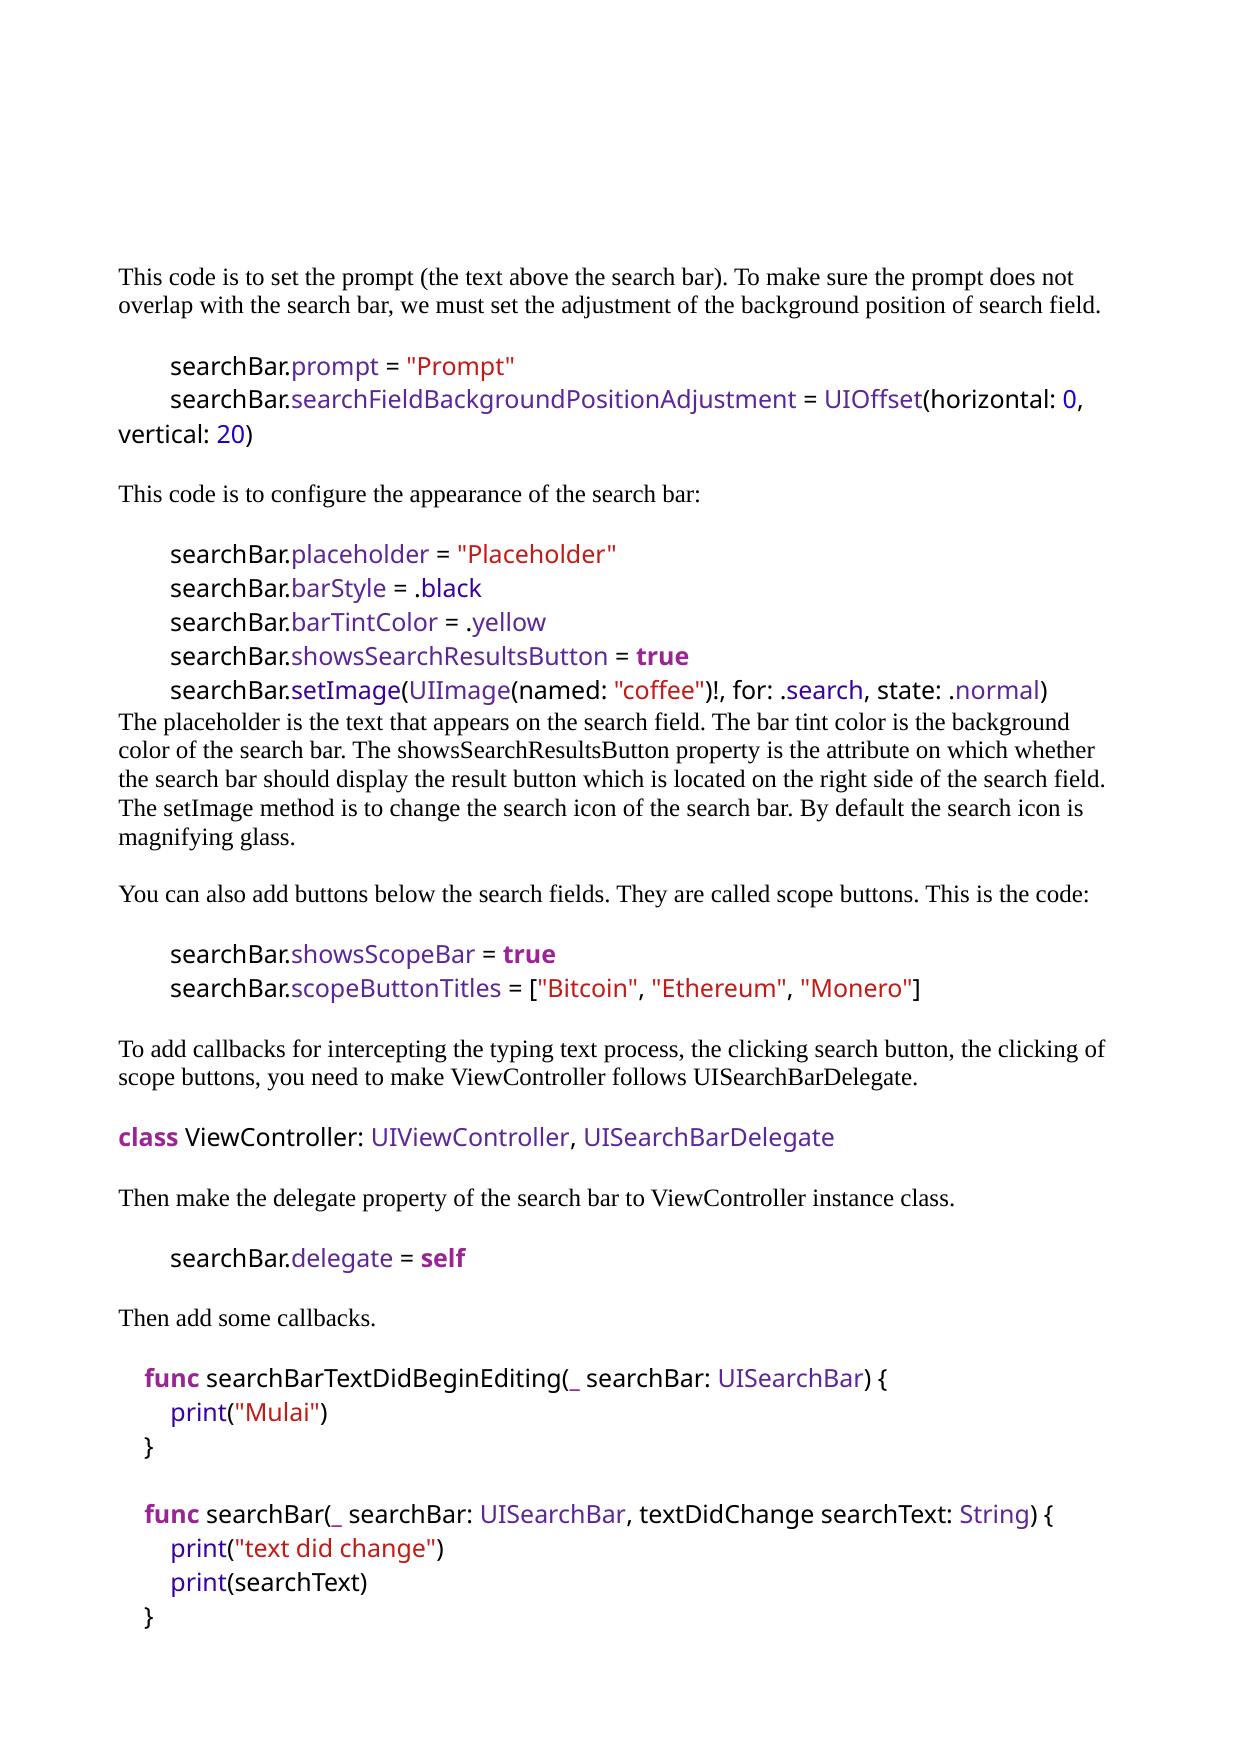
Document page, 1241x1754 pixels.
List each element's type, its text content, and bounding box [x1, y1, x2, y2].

text } [118, 1599, 1122, 1633]
text print(searchText) [118, 1565, 1122, 1599]
text searchBar.barStyle = .black [118, 571, 1122, 605]
text print("Mulai") [118, 1395, 1122, 1429]
text searchBar.setImage(UIImage(named: "coffee")!, for: .search, state: .normal) [118, 673, 1122, 707]
text searchBar.searchFieldBackgroundPositionAdjustment = UIOffset(horizontal: 0, vertical: 20) [118, 382, 1122, 450]
text You can also add buttons below the search fields. They are called scope buttons. This is the code: [118, 879, 1122, 908]
text searchBar.showsScopeBar = true [118, 937, 1122, 971]
text searchBar.scopeButtonTitles = ["Bitcoin", "Ethereum", "Monero"] [118, 971, 1122, 1005]
text } [118, 1429, 1122, 1463]
text searchBar.prompt = "Prompt" [118, 348, 1122, 382]
text print("text did change") [118, 1531, 1122, 1565]
text This code is to configure the appearance of the search bar: [118, 479, 1122, 508]
text searchBar.placeholder = "Placeholder" [118, 537, 1122, 571]
text To add callbacks for intercepting the typing text process, the clicking search button, the clicking of scope buttons, you need to make ViewController follows UISearchBarDelegate. [118, 1034, 1122, 1091]
text This code is to set the prompt (the text above the search bar). To make sure the prompt does not overlap with the search bar, we must set the adjustment of the background position of search field. [118, 262, 1122, 319]
text class ViewController: UIViewController, UISearchBarDelegate [118, 1120, 1122, 1154]
text Then add some callbacks. [118, 1303, 1122, 1332]
text The placeholder is the text that appears on the search field. The bar tint color is the background color of the search bar. The showsSearchResultsButton property is the attribute on which whether the search bar should display the result button which is located on the right side of the search field. The setImage method is to change the search icon of the search bar. By default the search icon is magnifying glass. [118, 707, 1122, 851]
text func searchBarTextDidBeginEditing(_ searchBar: UISearchBar) { [118, 1361, 1122, 1395]
text searchBar.delegate = self [118, 1240, 1122, 1274]
text func searchBar(_ searchBar: UISearchBar, textDidChange searchText: String) { [118, 1497, 1122, 1531]
text searchBar.showsSearchResultsButton = true [118, 639, 1122, 673]
text Then make the delegate property of the search bar to ViewController instance class. [118, 1183, 1122, 1212]
text searchBar.barTintColor = .yellow [118, 605, 1122, 639]
